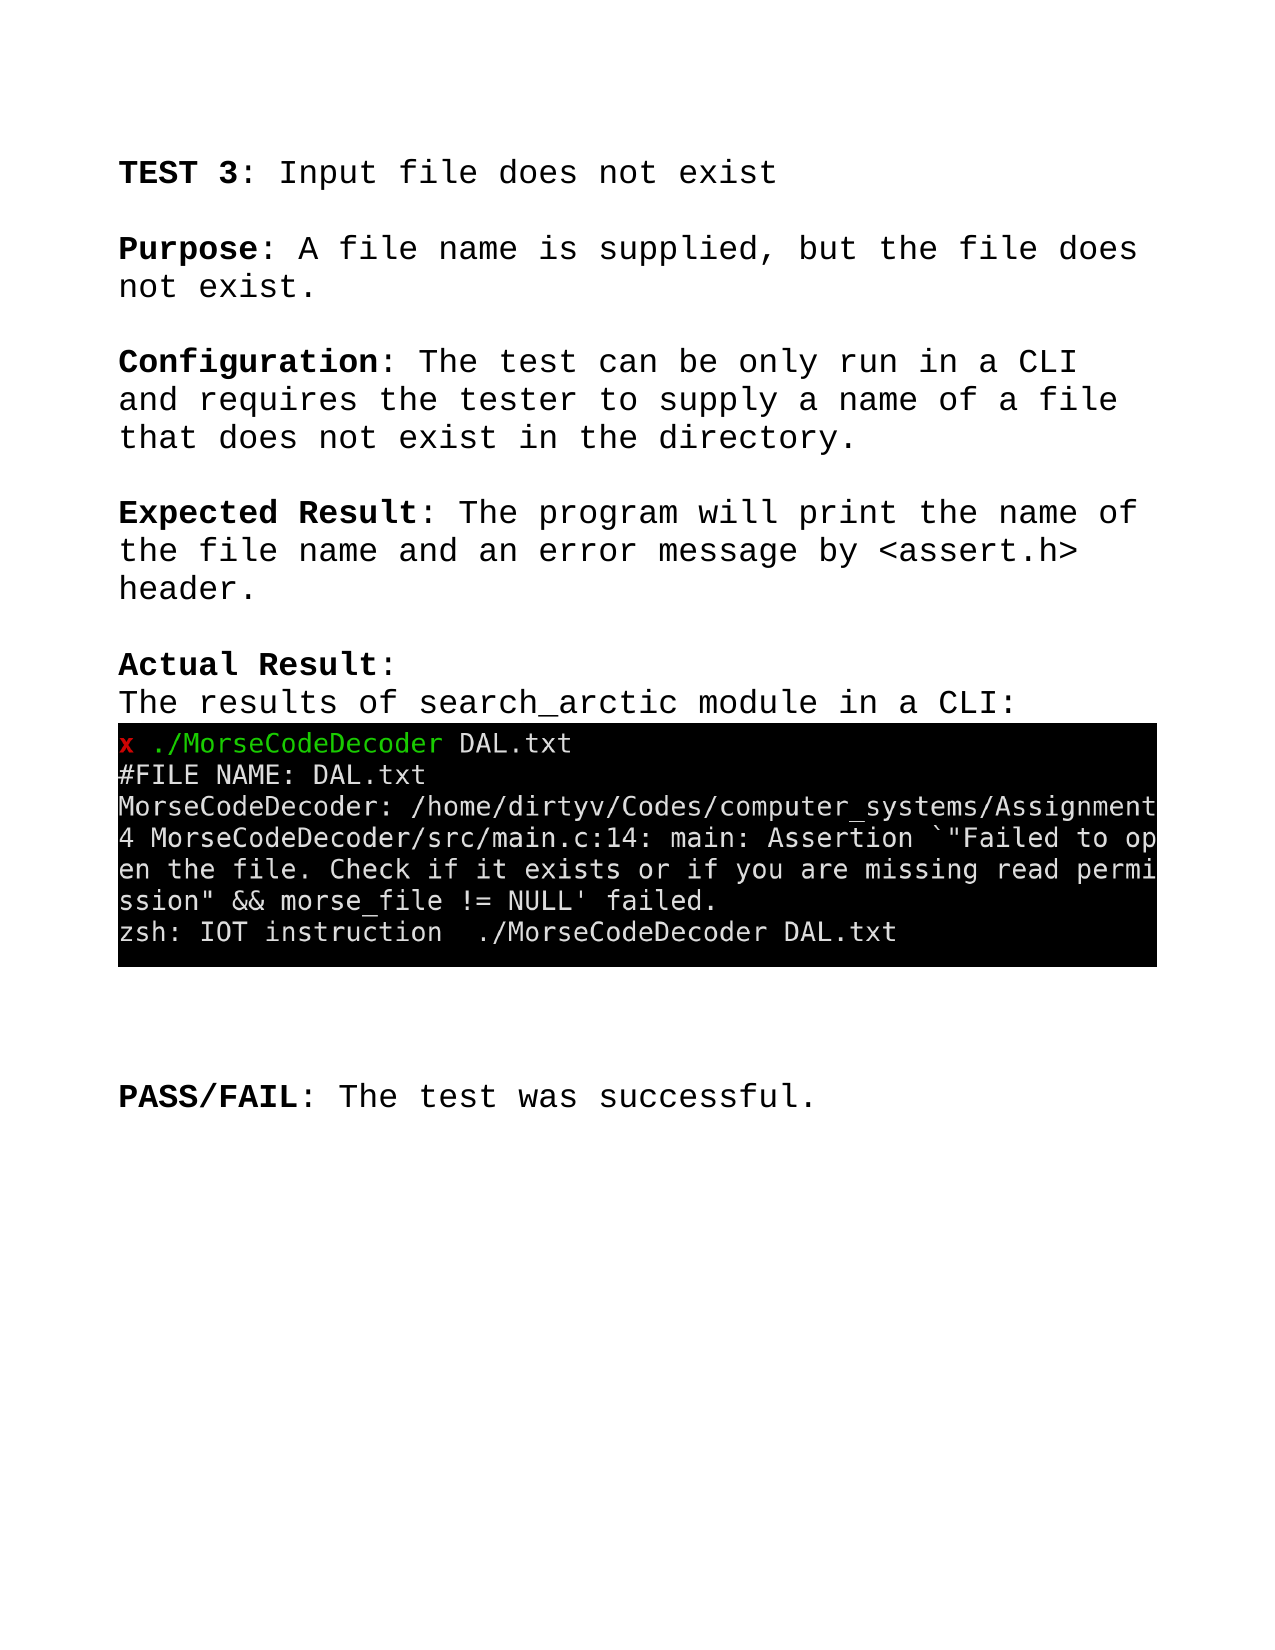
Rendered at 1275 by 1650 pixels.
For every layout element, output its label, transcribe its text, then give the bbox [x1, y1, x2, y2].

text Configuration: The test can be only run in a CLI and requires the tester to supply a name of a file that does not exist in the directory. [118, 345, 1157, 458]
text Expected Result: The program will print the name of the file name and an error message by <assert.h> header. [118, 496, 1157, 610]
text TEST 3: Input file does not exist [118, 156, 1157, 194]
text The results of search_arctic module in a CLI: [118, 685, 1157, 723]
picture [118, 723, 1157, 967]
text Actual Result: [118, 647, 1157, 685]
text PASS/FAIL: The test was successful. [118, 1079, 1157, 1117]
text Purpose: A file name is supplied, but the file does not exist. [118, 232, 1157, 307]
